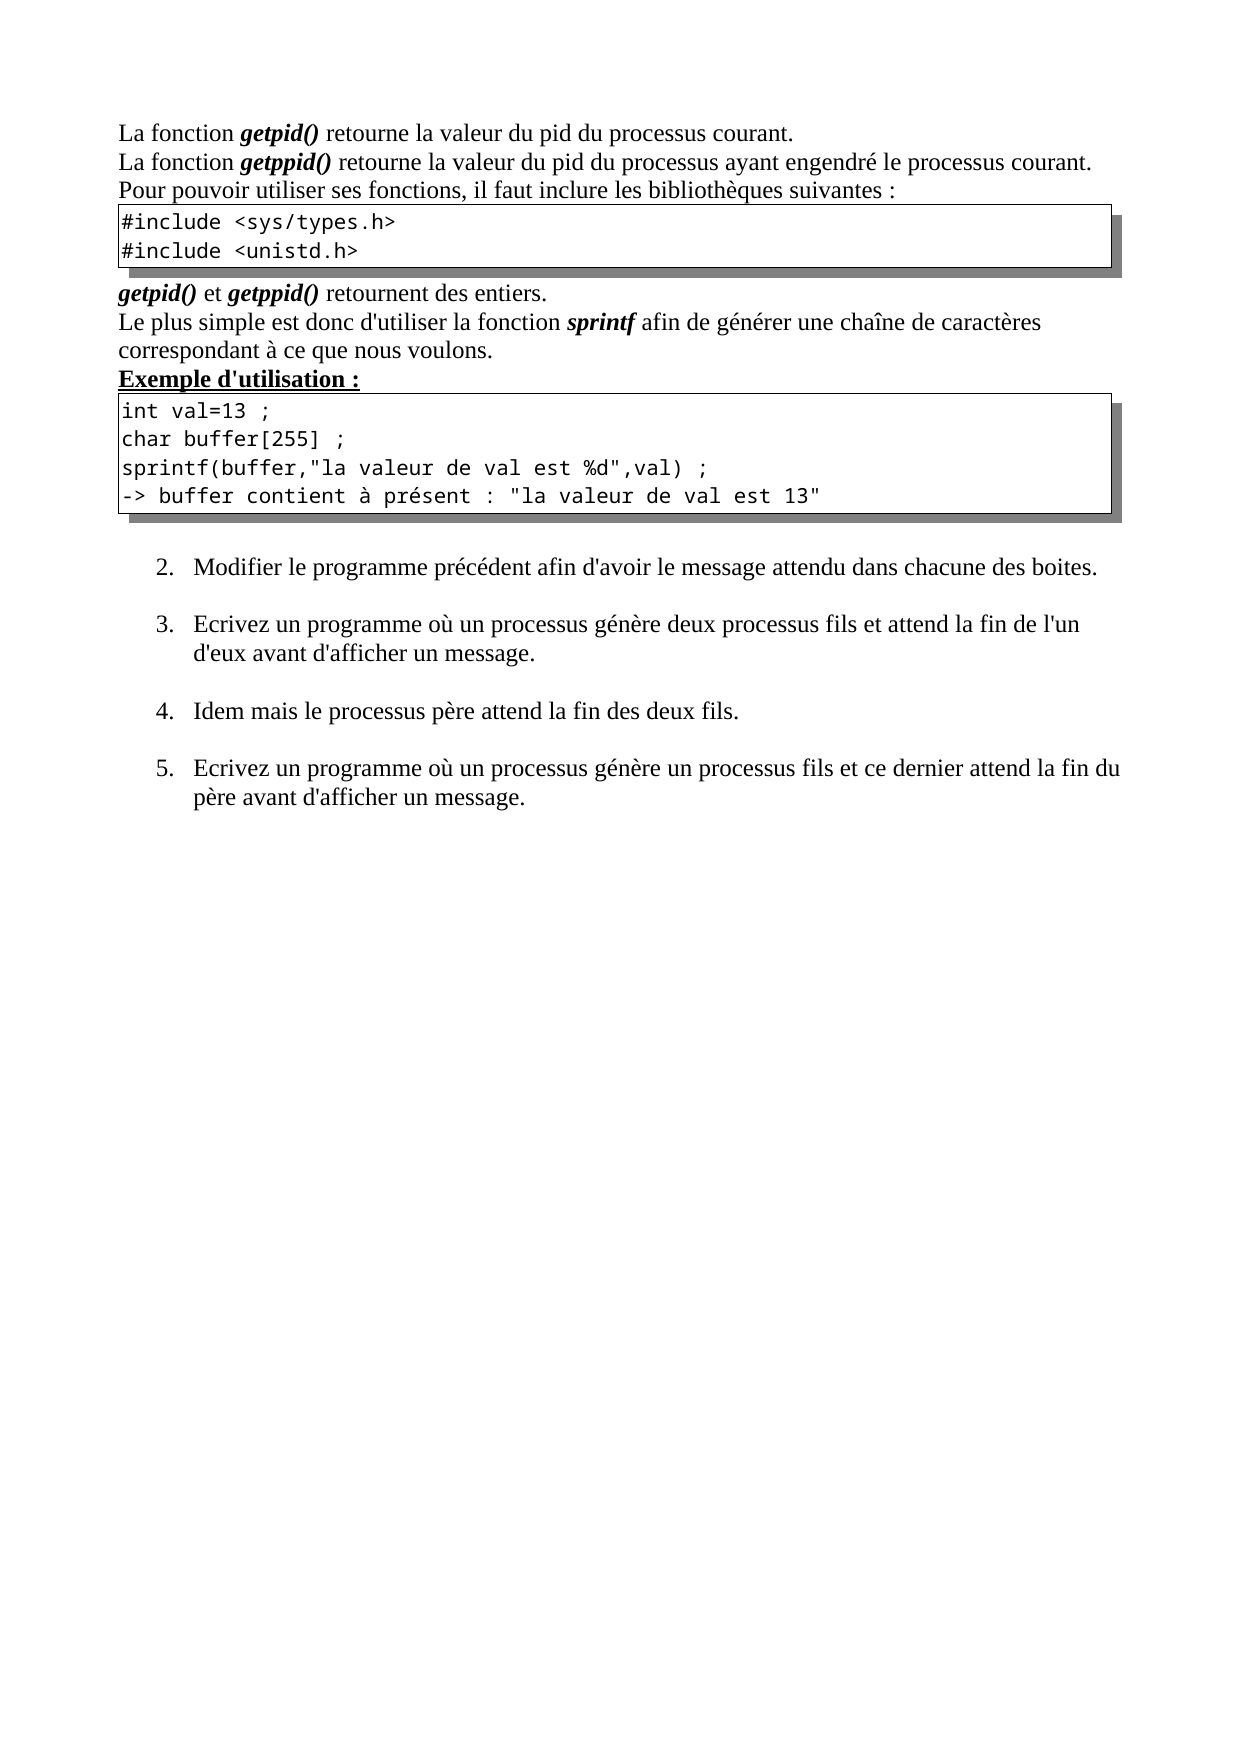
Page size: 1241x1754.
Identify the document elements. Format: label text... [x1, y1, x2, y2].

text Le plus simple est donc d'utiliser la fonction sprintf afin de générer une chaîne de caractères correspondant à ce que nous voulons. [118, 307, 1122, 364]
list Ecrivez un programme où un processus génère deux processus fils et attend la fin de l'un d'eux avant d'afficher un message. [156, 609, 1122, 667]
list Modifier le programme précédent afin d'avoir le message attendu dans chacune des boites. [156, 552, 1122, 581]
text int val=13 ; [119, 394, 1111, 421]
text La fonction getpid() retourne la valeur du pid du processus courant. [118, 118, 1122, 147]
list Idem mais le processus père attend la fin des deux fils. [156, 696, 1122, 724]
text Pour pouvoir utiliser ses fonctions, il faut inclure les bibliothèques suivantes : [118, 176, 1122, 204]
list Ecrivez un programme où un processus génère un processus fils et ce dernier attend la fin du père avant d'afficher un message. [156, 753, 1122, 811]
text #include <sys/types.h> [119, 205, 1111, 233]
text getpid() et getppid() retournent des entiers. [118, 278, 1122, 307]
text sprintf(buffer,"la valeur de val est %d",val) ; [119, 450, 1111, 478]
text La fonction getppid() retourne la valeur du pid du processus ayant engendré le processus courant. [118, 147, 1122, 176]
text -> buffer contient à présent : "la valeur de val est 13" [119, 478, 1111, 513]
text Exemple d'utilisation : [118, 364, 1122, 393]
text #include <unistd.h> [119, 233, 1111, 267]
text char buffer[255] ; [119, 421, 1111, 450]
